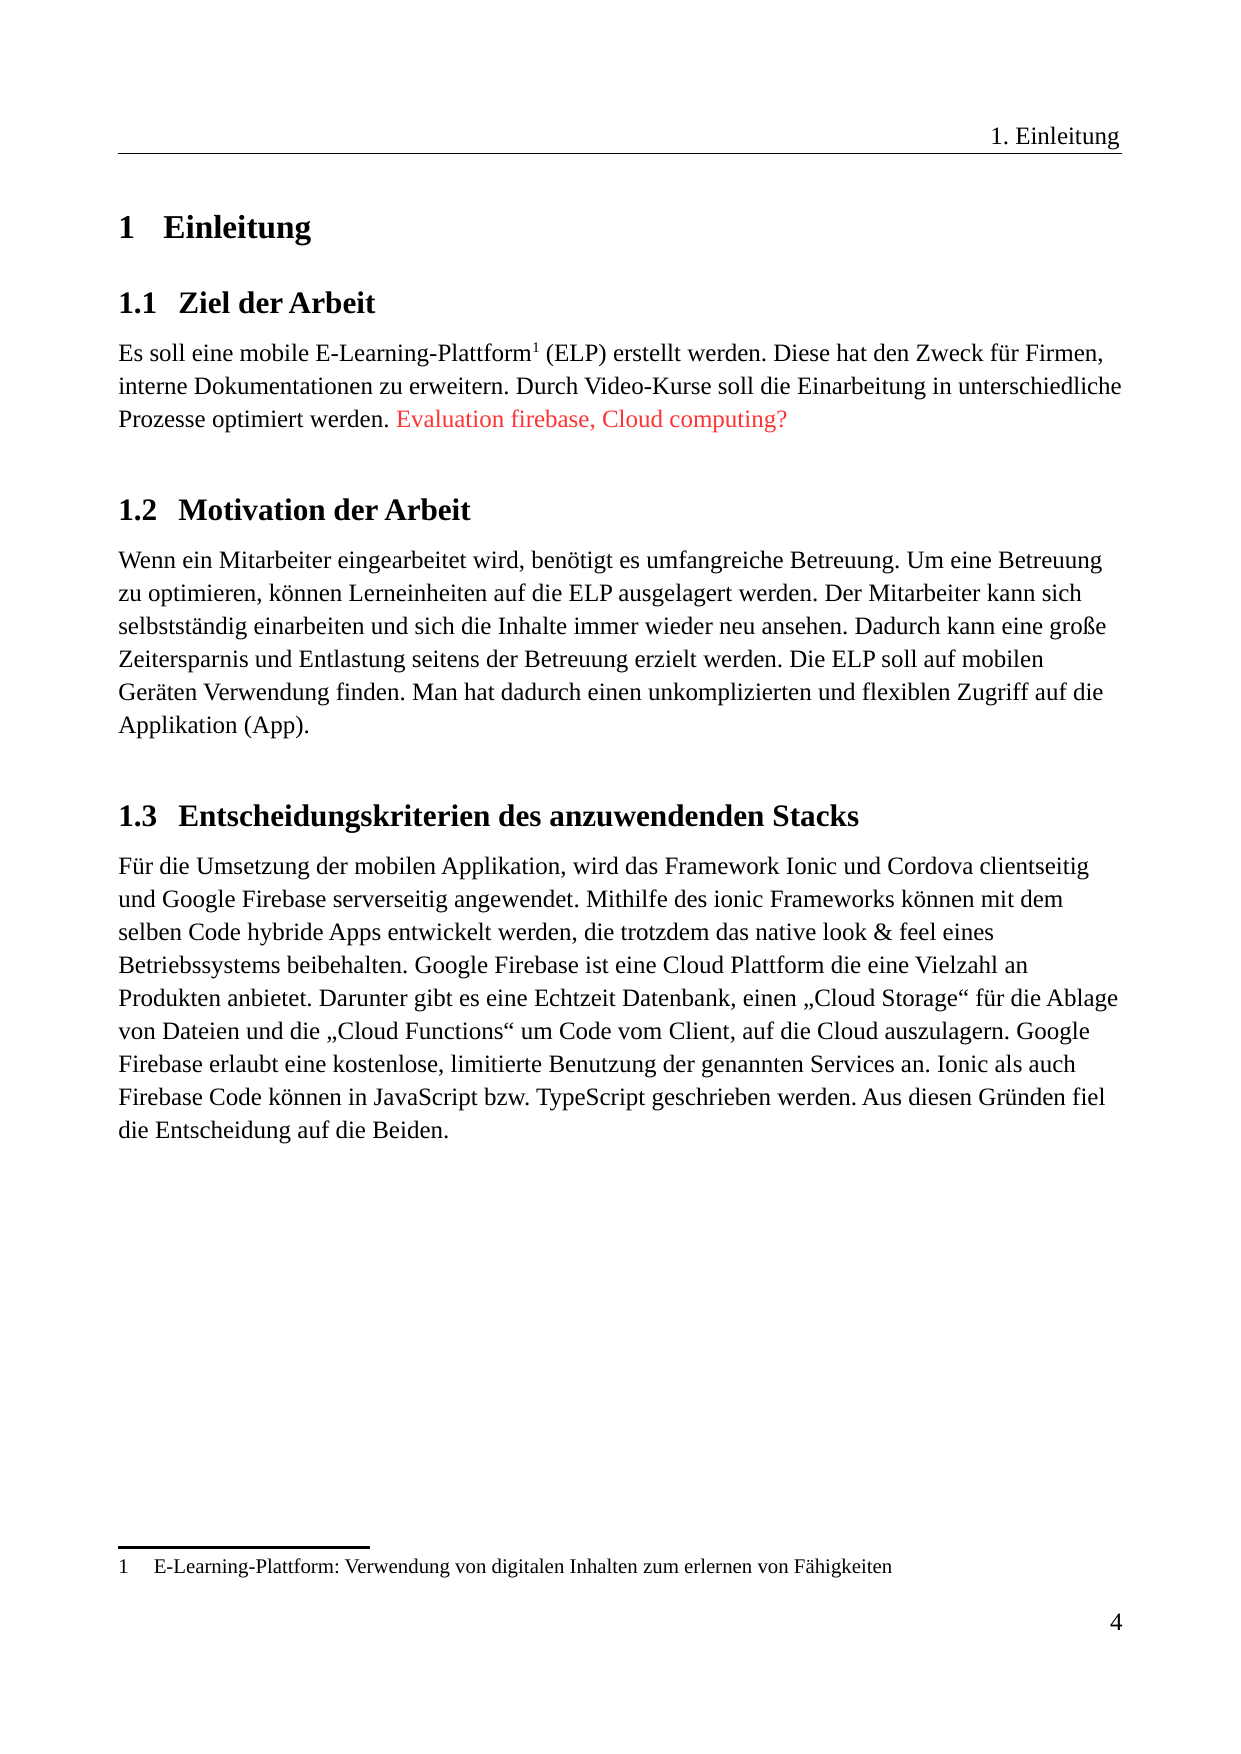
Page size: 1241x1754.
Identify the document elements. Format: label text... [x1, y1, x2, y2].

subtitle Entscheidungskriterien des anzuwendenden Stacks [118, 797, 1122, 833]
text Für die Umsetzung der mobilen Applikation, wird das Framework Ionic und Cordova clientseitig und Google Firebase serverseitig angewendet. Mithilfe des ionic Frameworks können mit dem selben Code hybride Apps entwickelt werden, die trotzdem das native look & feel eines Betriebssystems beibehalten. Google Firebase ist eine Cloud Plattform die eine Vielzahl an Produkten anbietet. Darunter gibt es eine Echtzeit Datenbank, einen „Cloud Storage“ für die Ablage von Dateien und die „Cloud Functions“ um Code vom Client, auf die Cloud auszulagern. Google Firebase erlaubt eine kostenlose, limitierte Benutzung der genannten Services an. Ionic als auch Firebase Code können in JavaScript bzw. TypeScript geschrieben werden. Aus diesen Gründen fiel die Entscheidung auf die Beiden. [118, 851, 1122, 1144]
subtitle Ziel der Arbeit [118, 285, 1122, 321]
text E-Learning-Plattform: Verwendung von digitalen Inhalten zum erlernen von Fähigkeiten [118, 1553, 1122, 1578]
subtitle Einleitung [118, 207, 1122, 246]
text Wenn ein Mitarbeiter eingearbeitet wird, benötigt es umfangreiche Betreuung. Um eine Betreuung zu optimieren, können Lerneinheiten auf die ELP ausgelagert werden. Der Mitarbeiter kann sich selbstständig einarbeiten und sich die Inhalte immer wieder neu ansehen. Dadurch kann eine große Zeitersparnis und Entlastung seitens der Betreuung erzielt werden. Die ELP soll auf mobilen Geräten Verwendung finden. Man hat dadurch einen unkomplizierten und flexiblen Zugriff auf die Applikation (App). [118, 545, 1122, 739]
text Es soll eine mobile E-Learning-Plattform (ELP) erstellt werden. Diese hat den Zweck für Firmen, interne Dokumentationen zu erweitern. Durch Video-Kurse soll die Einarbeitung in unterschiedliche Prozesse optimiert werden. Evaluation firebase, Cloud computing? [118, 338, 1122, 433]
subtitle Motivation der Arbeit [118, 491, 1122, 527]
